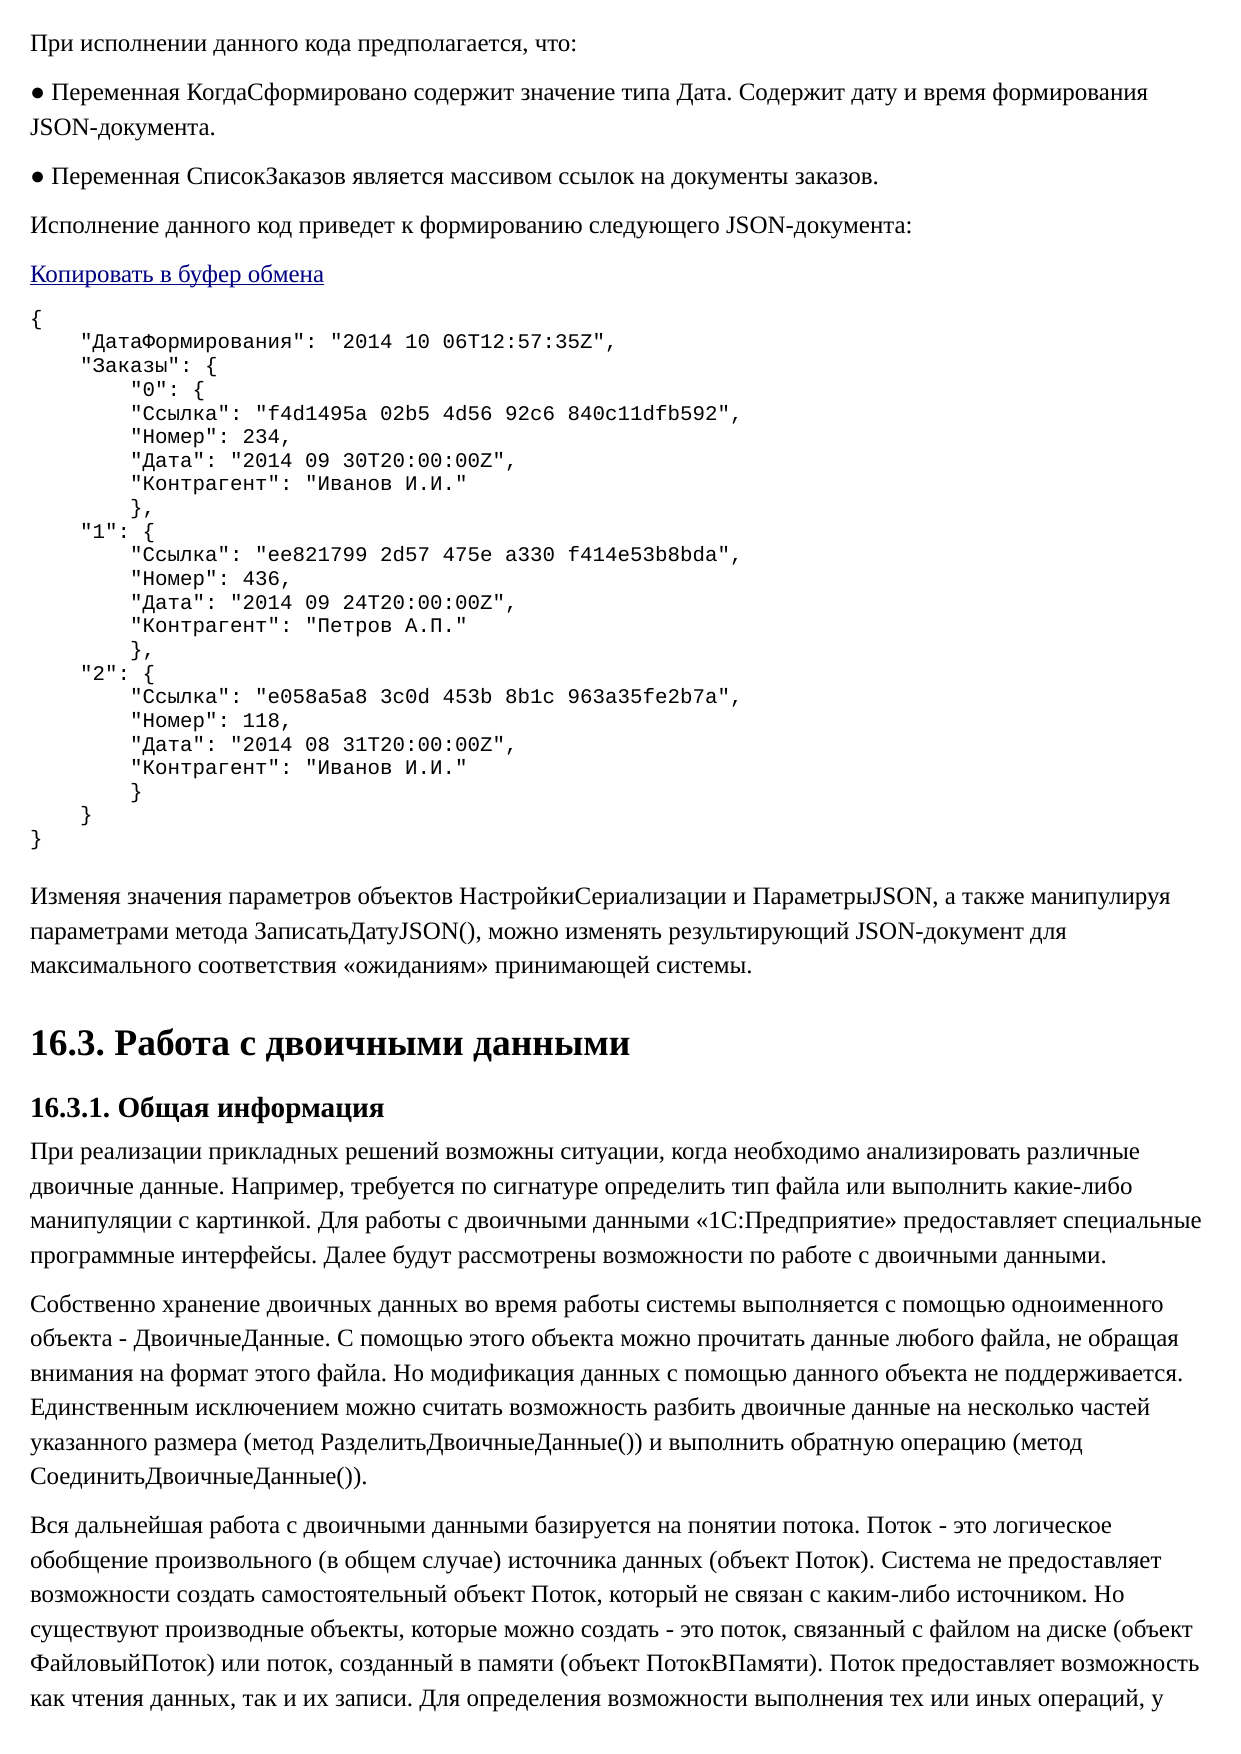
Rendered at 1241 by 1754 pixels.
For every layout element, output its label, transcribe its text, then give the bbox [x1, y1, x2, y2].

text Собственно хранение двоичных данных во время работы системы выполняется с помощью одноименного объекта ‑ ДвоичныеДанные. С помощью этого объекта можно прочитать данные любого файла, не обращая внимания на формат этого файла. Но модификация данных с помощью данного объекта не поддерживается. Единственным исключением можно считать возможность разбить двоичные данные на несколько частей указанного размера (метод РазделитьДвоичныеДанные()) и выполнить обратную операцию (метод СоединитьДвоичныеДанные()). [30, 1289, 1211, 1490]
text "Ссылка": "e058a5a8 3c0d 453b 8b1c 963a35fe2b7a", [30, 686, 1211, 710]
text "Ссылка": "ee821799 2d57 475e a330 f414e53b8bda", [30, 544, 1211, 568]
text "Контрагент": "Петров А.П." [30, 615, 1211, 639]
text } [30, 804, 1211, 828]
text При исполнении данного кода предполагается, что: [30, 28, 1211, 57]
text } [30, 828, 1211, 852]
subtitle 16.3. Работа с двоичными данными [30, 1020, 1211, 1063]
text "Номер": 118, [30, 710, 1211, 733]
text Изменяя значения параметров объектов НастройкиСериализации и ПараметрыJSON, а также манипулируя параметрами метода ЗаписатьДатуJSON(), можно изменять результирующий JSON-документ для максимального соответствия «ожиданиям» принимающей системы. [30, 881, 1211, 979]
text Исполнение данного код приведет к формированию следующего JSON-документа: [30, 210, 1211, 238]
text }, [30, 497, 1211, 521]
text ● Переменная КогдаСформировано содержит значение типа Дата. Содержит дату и время формирования JSON-документа. [30, 77, 1211, 140]
text "Дата": "2014 09 30T20:00:00Z", [30, 450, 1211, 473]
text }, [30, 639, 1211, 663]
text "Номер": 234, [30, 426, 1211, 450]
text { [30, 308, 1211, 332]
text Копировать в буфер обмена [30, 259, 1211, 288]
text } [30, 781, 1211, 804]
text "0": { [30, 379, 1211, 402]
text "2": { [30, 663, 1211, 686]
text "Контрагент": "Иванов И.И." [30, 757, 1211, 781]
subtitle 16.3.1. Общая информация [30, 1090, 1211, 1124]
text Вся дальнейшая работа с двоичными данными базируется на понятии потока. Поток ‑ это логическое обобщение произвольного (в общем случае) источника данных (объект Поток). Система не предоставляет возможности создать самостоятельный объект Поток, который не связан с каким-либо источником. Но существуют производные объекты, которые можно создать ‑ это поток, связанный с файлом на диске (объект ФайловыйПоток) или поток, созданный в памяти (объект ПотокВПамяти). Поток предоставляет возможность как чтения данных, так и их записи. Для определения возможности выполнения тех или иных операций, у [30, 1510, 1211, 1711]
text "Ссылка": "f4d1495a 02b5 4d56 92c6 840c11dfb592", [30, 402, 1211, 426]
text "Контрагент": "Иванов И.И." [30, 473, 1211, 497]
text ● Переменная СписокЗаказов является массивом ссылок на документы заказов. [30, 161, 1211, 189]
text "Заказы": { [30, 355, 1211, 379]
text "Дата": "2014 09 24T20:00:00Z", [30, 592, 1211, 615]
text "ДатаФормирования": "2014 10 06T12:57:35Z", [30, 332, 1211, 355]
text "Дата": "2014 08 31T20:00:00Z", [30, 733, 1211, 757]
text "Номер": 436, [30, 568, 1211, 592]
text "1": { [30, 521, 1211, 544]
text При реализации прикладных решений возможны ситуации, когда необходимо анализировать различные двоичные данные. Например, требуется по сигнатуре определить тип файла или выполнить какие-либо манипуляции с картинкой. Для работы с двоичными данными «1С:Предприятие» предоставляет специальные программные интерфейсы. Далее будут рассмотрены возможности по работе с двоичными данными. [30, 1136, 1211, 1268]
